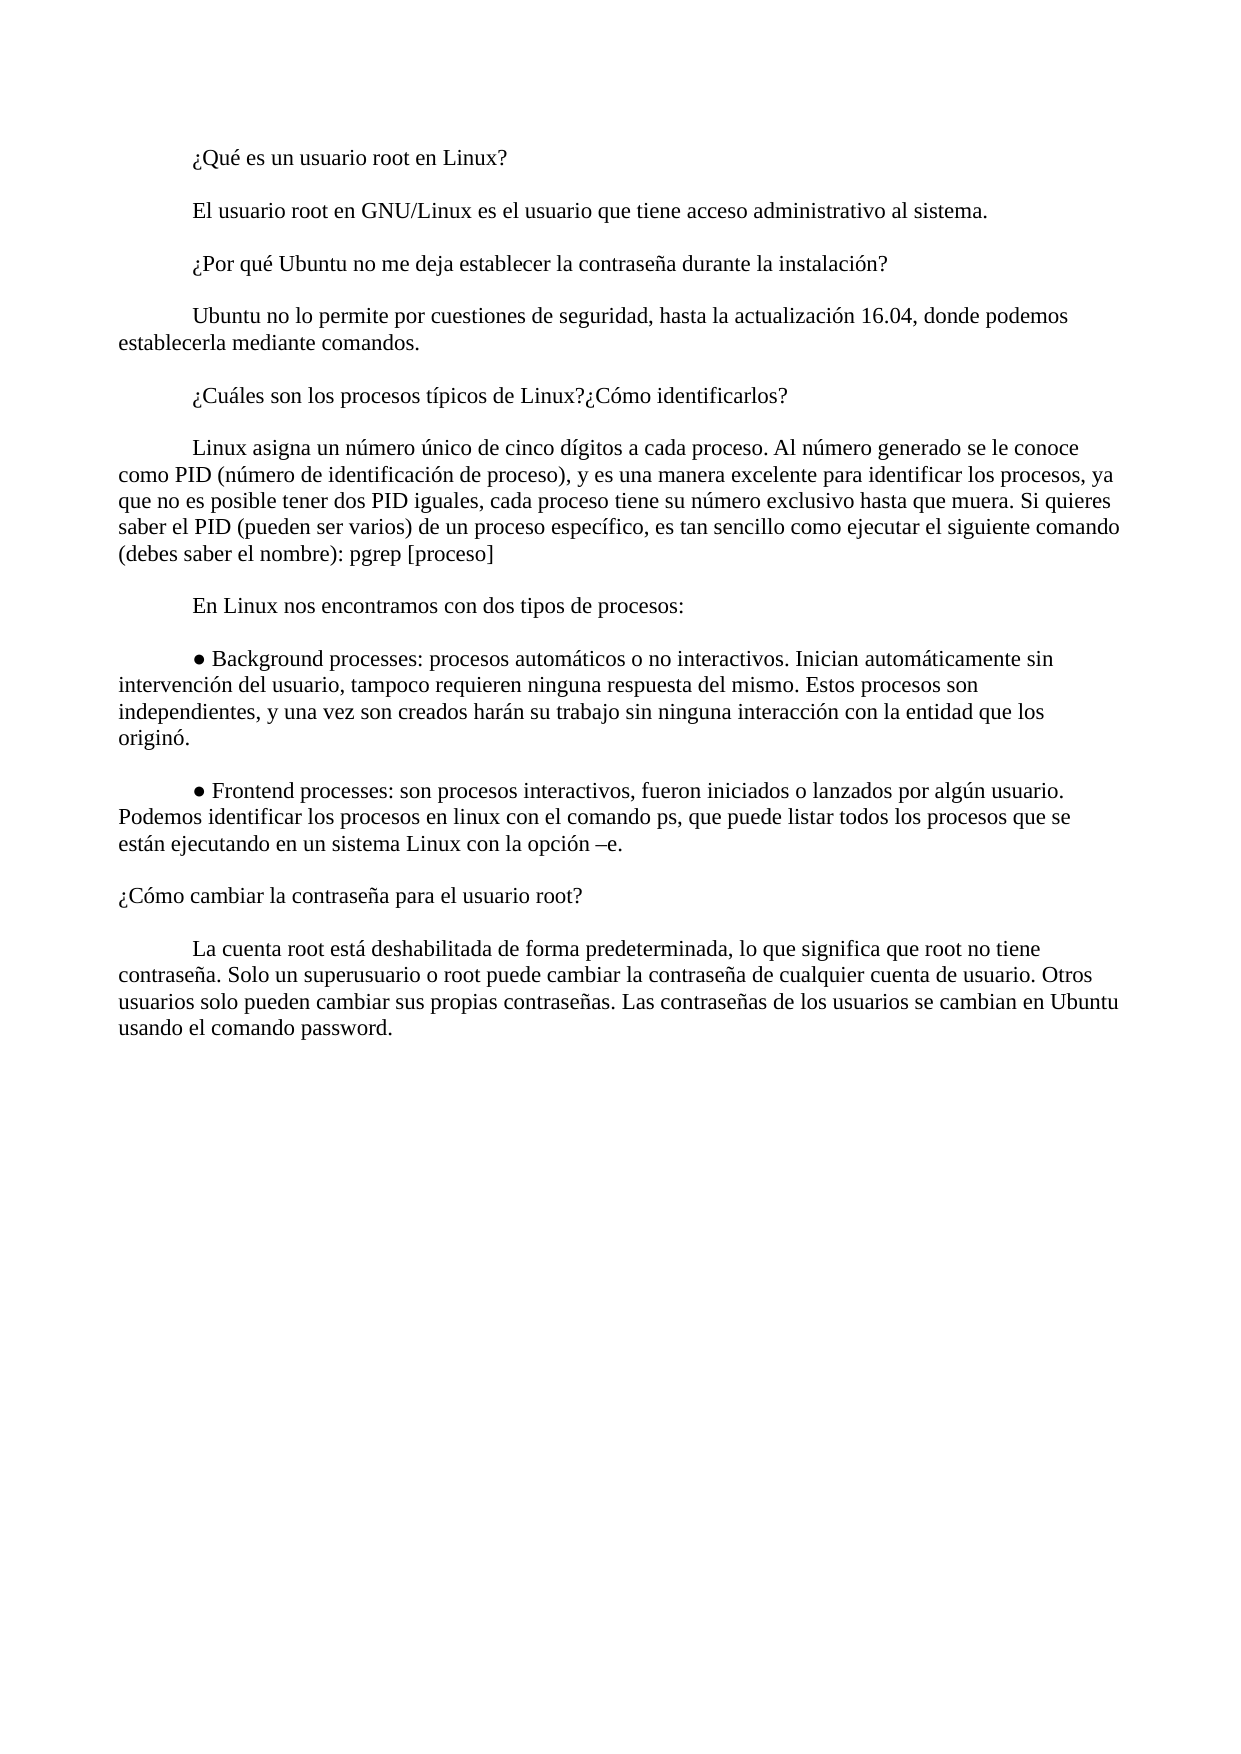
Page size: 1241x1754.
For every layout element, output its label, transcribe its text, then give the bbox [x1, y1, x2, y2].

text En Linux nos encontramos con dos tipos de procesos: [118, 592, 1122, 619]
text El usuario root en GNU/Linux es el usuario que tiene acceso administrativo al sistema. [118, 197, 1122, 223]
text ¿Cómo cambiar la contraseña para el usuario root? [118, 882, 1122, 909]
text ● Background processes: procesos automáticos o no interactivos. Inician automáticamente sin intervención del usuario, tampoco requieren ninguna respuesta del mismo. Estos procesos son independientes, y una vez son creados harán su trabajo sin ninguna interacción con la entidad que los originó. [118, 645, 1122, 751]
text Linux asigna un número único de cinco dígitos a cada proceso. Al número generado se le conoce como PID (número de identificación de proceso), y es una manera excelente para identificar los procesos, ya que no es posible tener dos PID iguales, cada proceso tiene su número exclusivo hasta que muera. Si quieres saber el PID (pueden ser varios) de un proceso específico, es tan sencillo como ejecutar el siguiente comando (debes saber el nombre): pgrep [proceso] [118, 434, 1122, 566]
text ¿Qué es un usuario root en Linux? [118, 144, 1122, 171]
text ¿Cuáles son los procesos típicos de Linux?¿Cómo identificarlos? [118, 382, 1122, 408]
text ● Frontend processes: son procesos interactivos, fueron iniciados o lanzados por algún usuario. Podemos identificar los procesos en linux con el comando ps, que puede listar todos los procesos que se están ejecutando en un sistema Linux con la opción –e. [118, 777, 1122, 856]
text La cuenta root está deshabilitada de forma predeterminada, lo que significa que root no tiene contraseña. Solo un superusuario o root puede cambiar la contraseña de cualquier cuenta de usuario. Otros usuarios solo pueden cambiar sus propias contraseñas. Las contraseñas de los usuarios se cambian en Ubuntu usando el comando password. [118, 935, 1122, 1041]
text Ubuntu no lo permite por cuestiones de seguridad, hasta la actualización 16.04, donde podemos establecerla mediante comandos. [118, 303, 1122, 355]
text ¿Por qué Ubuntu no me deja establecer la contraseña durante la instalación? [118, 250, 1122, 276]
